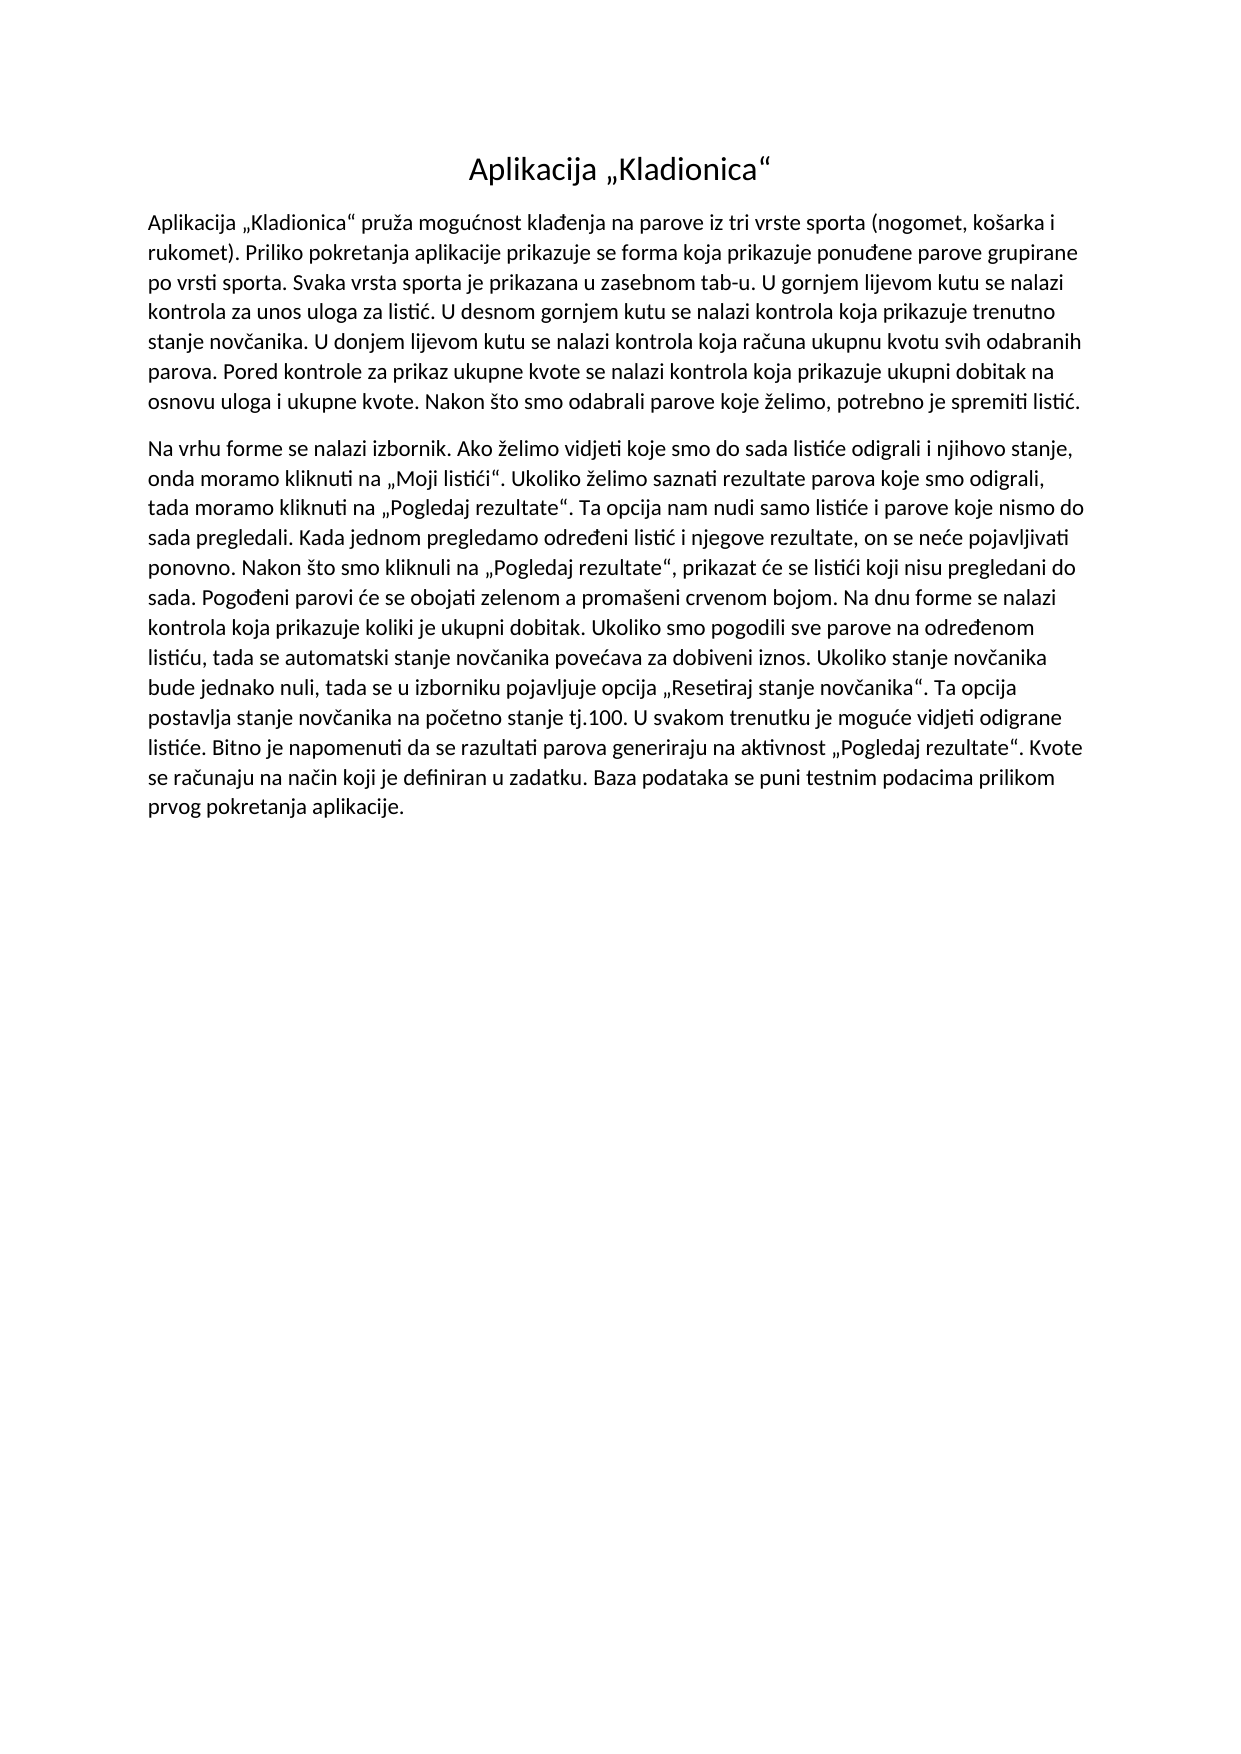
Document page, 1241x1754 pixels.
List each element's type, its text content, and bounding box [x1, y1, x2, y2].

text Aplikacija „Kladionica“ [148, 148, 1093, 188]
text Na vrhu forme se nalazi izbornik. Ako želimo vidjeti koje smo do sada listiće odigrali i njihovo stanje, onda moramo kliknuti na „Moji listići“. Ukoliko želimo saznati rezultate parova koje smo odigrali, tada moramo kliknuti na „Pogledaj rezultate“. Ta opcija nam nudi samo listiće i parove koje nismo do sada pregledali. Kada jednom pregledamo određeni listić i njegove rezultate, on se neće pojavljivati ponovno. Nakon što smo kliknuli na „Pogledaj rezultate“, prikazat će se listići koji nisu pregledani do sada. Pogođeni parovi će se obojati zelenom a promašeni crvenom bojom. Na dnu forme se nalazi kontrola koja prikazuje koliki je ukupni dobitak. Ukoliko smo pogodili sve parove na određenom listiću, tada se automatski stanje novčanika povećava za dobiveni iznos. Ukoliko stanje novčanika bude jednako nuli, tada se u izborniku pojavljuje opcija „Resetiraj stanje novčanika“. Ta opcija postavlja stanje novčanika na početno stanje tj.100. U svakom trenutku je moguće vidjeti odigrane listiće. Bitno je napomenuti da se razultati parova generiraju na aktivnost „Pogledaj rezultate“. Kvote se računaju na način koji je definiran u zadatku. Baza podataka se puni testnim podacima prilikom prvog pokretanja aplikacije. [148, 434, 1093, 821]
text Aplikacija „Kladionica“ pruža mogućnost klađenja na parove iz tri vrste sporta (nogomet, košarka i rukomet). Priliko pokretanja aplikacije prikazuje se forma koja prikazuje ponuđene parove grupirane po vrsti sporta. Svaka vrsta sporta je prikazana u zasebnom tab-u. U gornjem lijevom kutu se nalazi kontrola za unos uloga za listić. U desnom gornjem kutu se nalazi kontrola koja prikazuje trenutno stanje novčanika. U donjem lijevom kutu se nalazi kontrola koja računa ukupnu kvotu svih odabranih parova. Pored kontrole za prikaz ukupne kvote se nalazi kontrola koja prikazuje ukupni dobitak na osnovu uloga i ukupne kvote. Nakon što smo odabrali parove koje želimo, potrebno je spremiti listić. [148, 208, 1093, 415]
